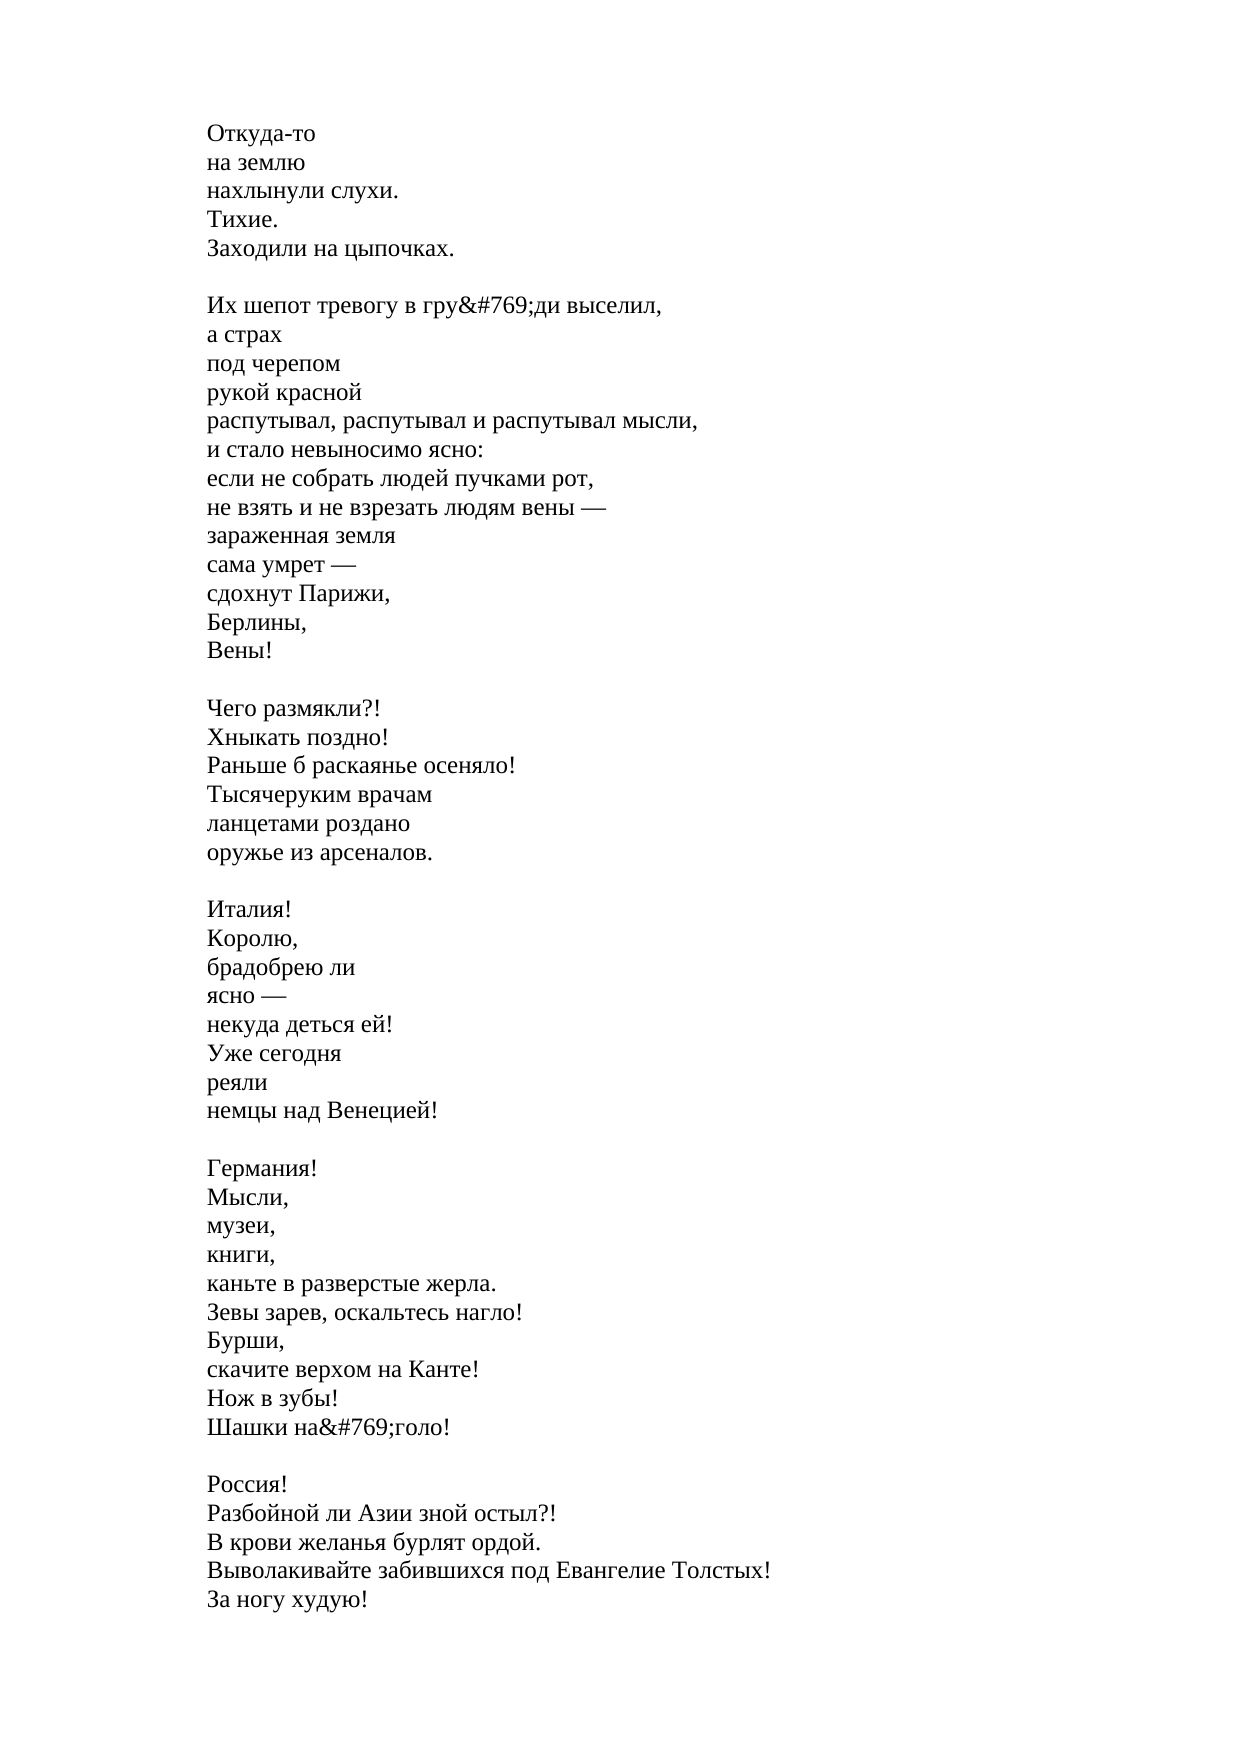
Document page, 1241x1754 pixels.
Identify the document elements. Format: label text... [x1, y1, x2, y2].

text под черепом [148, 348, 1152, 377]
text Откуда-то [148, 118, 1152, 147]
text реяли [148, 1067, 1152, 1096]
text За ногу худую! [148, 1584, 1152, 1613]
text если не собрать людей пучками рот, [148, 463, 1152, 492]
text сама умрет — [148, 549, 1152, 578]
text Разбойной ли Азии зной остыл?! [148, 1498, 1152, 1527]
text немцы над Венецией! [148, 1096, 1152, 1124]
text Шашки на&#769;голо! [148, 1412, 1152, 1441]
text на землю [148, 147, 1152, 176]
text Нож в зубы! [148, 1383, 1152, 1412]
text Уже сегодня [148, 1038, 1152, 1067]
text а страх [148, 319, 1152, 348]
text Бурши, [148, 1326, 1152, 1354]
text сдохнут Парижи, [148, 578, 1152, 607]
text ясно — [148, 981, 1152, 1009]
text Их шепот тревогу в гру&#769;ди выселил, [148, 291, 1152, 319]
text Германия! [148, 1153, 1152, 1182]
text книги, [148, 1239, 1152, 1268]
text Хныкать поздно! [148, 722, 1152, 751]
text Вены! [148, 636, 1152, 664]
text нахлынули слухи. [148, 176, 1152, 204]
text Чего размякли?! [148, 693, 1152, 722]
text Выволакивайте забившихся под Евангелие Толстых! [148, 1556, 1152, 1584]
text ланцетами роздано [148, 808, 1152, 837]
text рукой красной [148, 377, 1152, 406]
text Берлины, [148, 607, 1152, 636]
text Россия! [148, 1469, 1152, 1498]
text и стало невыносимо ясно: [148, 434, 1152, 463]
text Мысли, [148, 1182, 1152, 1211]
text В крови желанья бурлят ордой. [148, 1527, 1152, 1556]
text оружье из арсеналов. [148, 837, 1152, 866]
text музеи, [148, 1211, 1152, 1239]
text не взять и не взрезать людям вены — [148, 492, 1152, 521]
text каньте в разверстые жерла. [148, 1268, 1152, 1297]
text Заходили на цыпочках. [148, 233, 1152, 262]
text некуда деться ей! [148, 1009, 1152, 1038]
text Тихие. [148, 204, 1152, 233]
text Зевы зарев, оскальтесь нагло! [148, 1297, 1152, 1326]
text Италия! [148, 894, 1152, 923]
text зараженная земля [148, 521, 1152, 549]
text Раньше б раскаянье осеняло! [148, 751, 1152, 779]
text брадобрею ли [148, 952, 1152, 981]
text Королю, [148, 923, 1152, 952]
text распутывал, распутывал и распутывал мысли, [148, 406, 1152, 434]
text Тысячеруким врачам [148, 779, 1152, 808]
text скачите верхом на Канте! [148, 1354, 1152, 1383]
